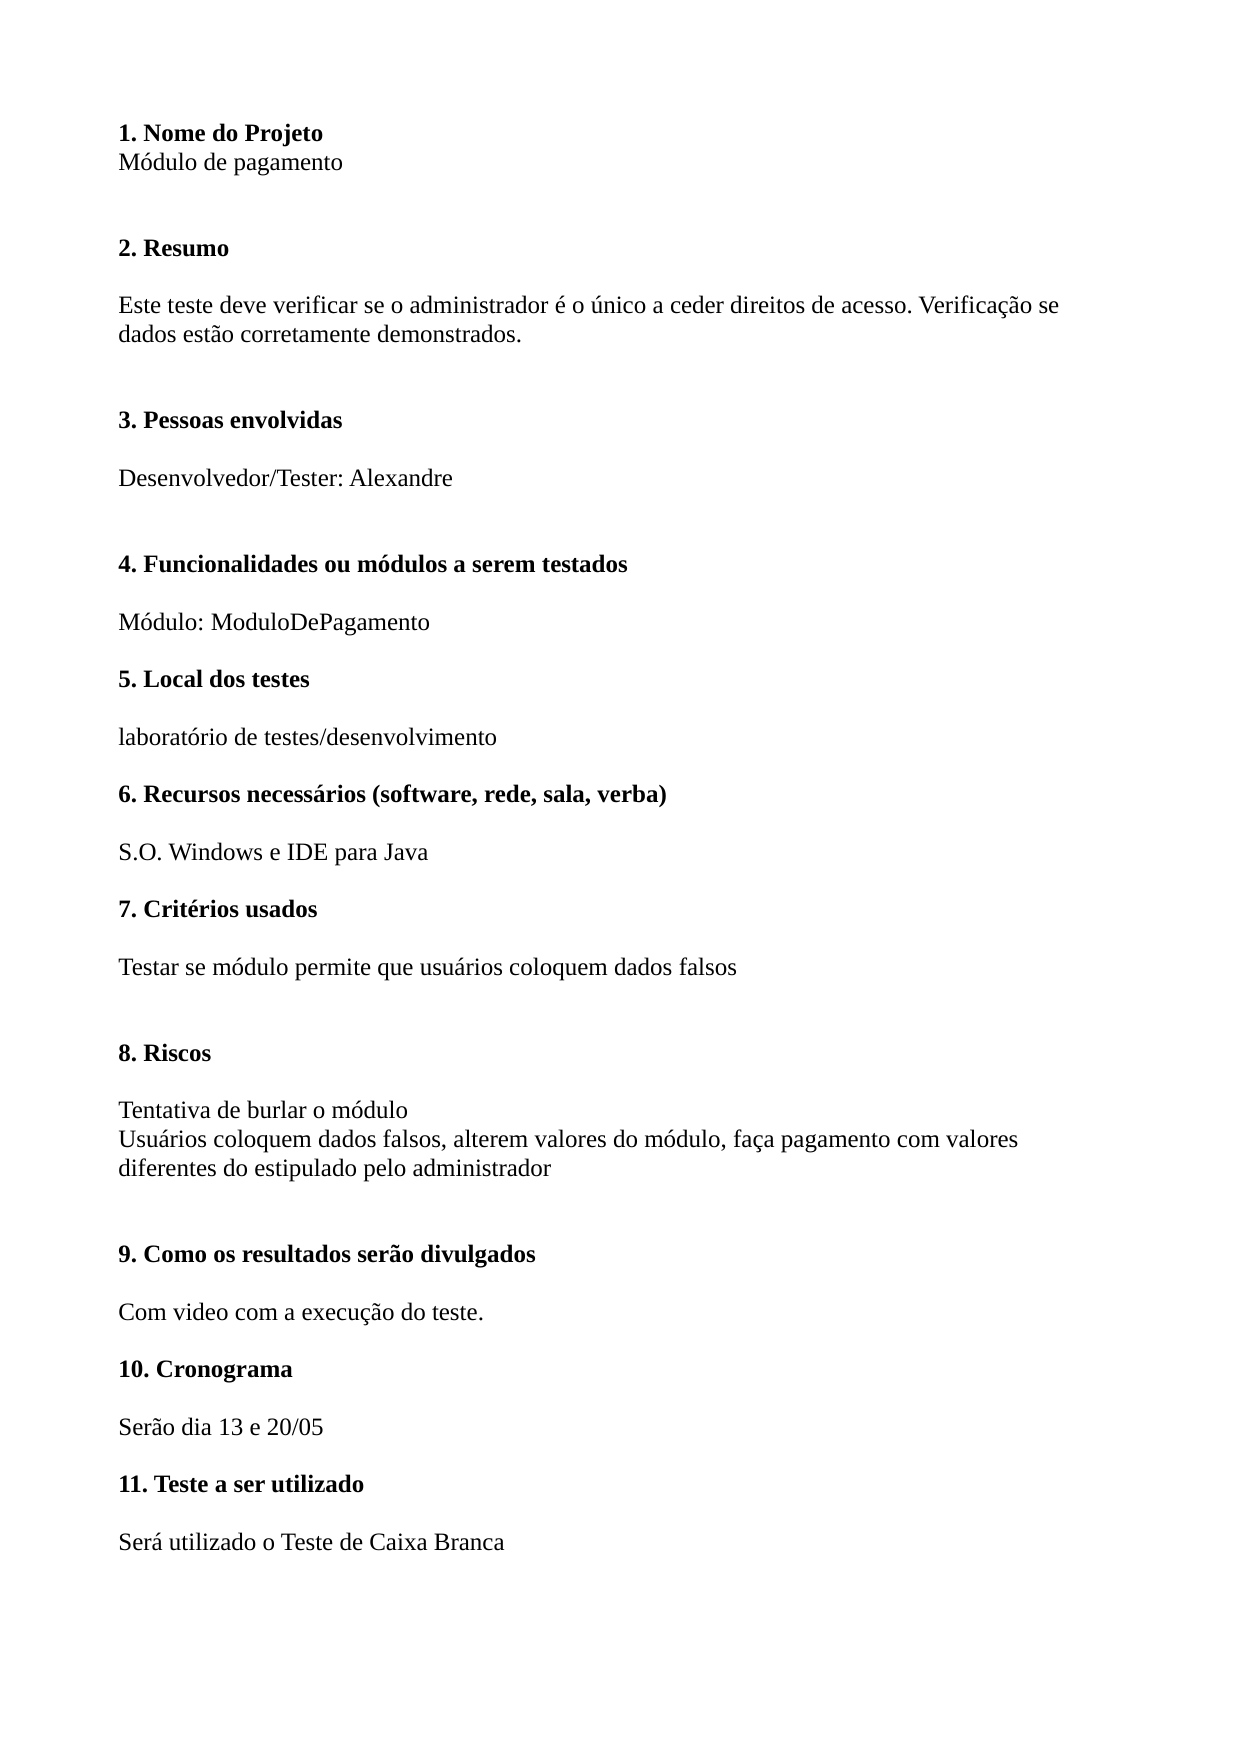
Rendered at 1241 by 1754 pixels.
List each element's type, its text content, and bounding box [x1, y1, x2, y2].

text S.O. Windows e IDE para Java [118, 837, 1122, 866]
text Tentativa de burlar o módulo [118, 1096, 1122, 1124]
text 5. Local dos testes [118, 664, 1122, 693]
text 1. Nome do Projeto [118, 118, 1122, 147]
text Módulo de pagamento [118, 147, 1122, 176]
text 3. Pessoas envolvidas [118, 406, 1122, 434]
text 2. Resumo [118, 233, 1122, 262]
text Será utilizado o Teste de Caixa Branca [118, 1527, 1122, 1556]
text Este teste deve verificar se o administrador é o único a ceder direitos de acesso. Verificação se dados estão corretamente demonstrados. [118, 291, 1122, 348]
text 7. Critérios usados [118, 894, 1122, 923]
text 8. Riscos [118, 1038, 1122, 1067]
text Módulo: ModuloDePagamento [118, 607, 1122, 636]
text Com video com a execução do teste. [118, 1297, 1122, 1326]
text 6. Recursos necessários (software, rede, sala, verba) [118, 779, 1122, 808]
text 10. Cronograma [118, 1354, 1122, 1383]
text 4. Funcionalidades ou módulos a serem testados [118, 549, 1122, 578]
text Usuários coloquem dados falsos, alterem valores do módulo, faça pagamento com valores diferentes do estipulado pelo administrador [118, 1124, 1122, 1182]
text 9. Como os resultados serão divulgados [118, 1239, 1122, 1268]
text Serão dia 13 e 20/05 [118, 1412, 1122, 1441]
text Testar se módulo permite que usuários coloquem dados falsos [118, 952, 1122, 981]
text 11. Teste a ser utilizado [118, 1469, 1122, 1498]
text laboratório de testes/desenvolvimento [118, 722, 1122, 751]
text Desenvolvedor/Tester: Alexandre [118, 463, 1122, 492]
